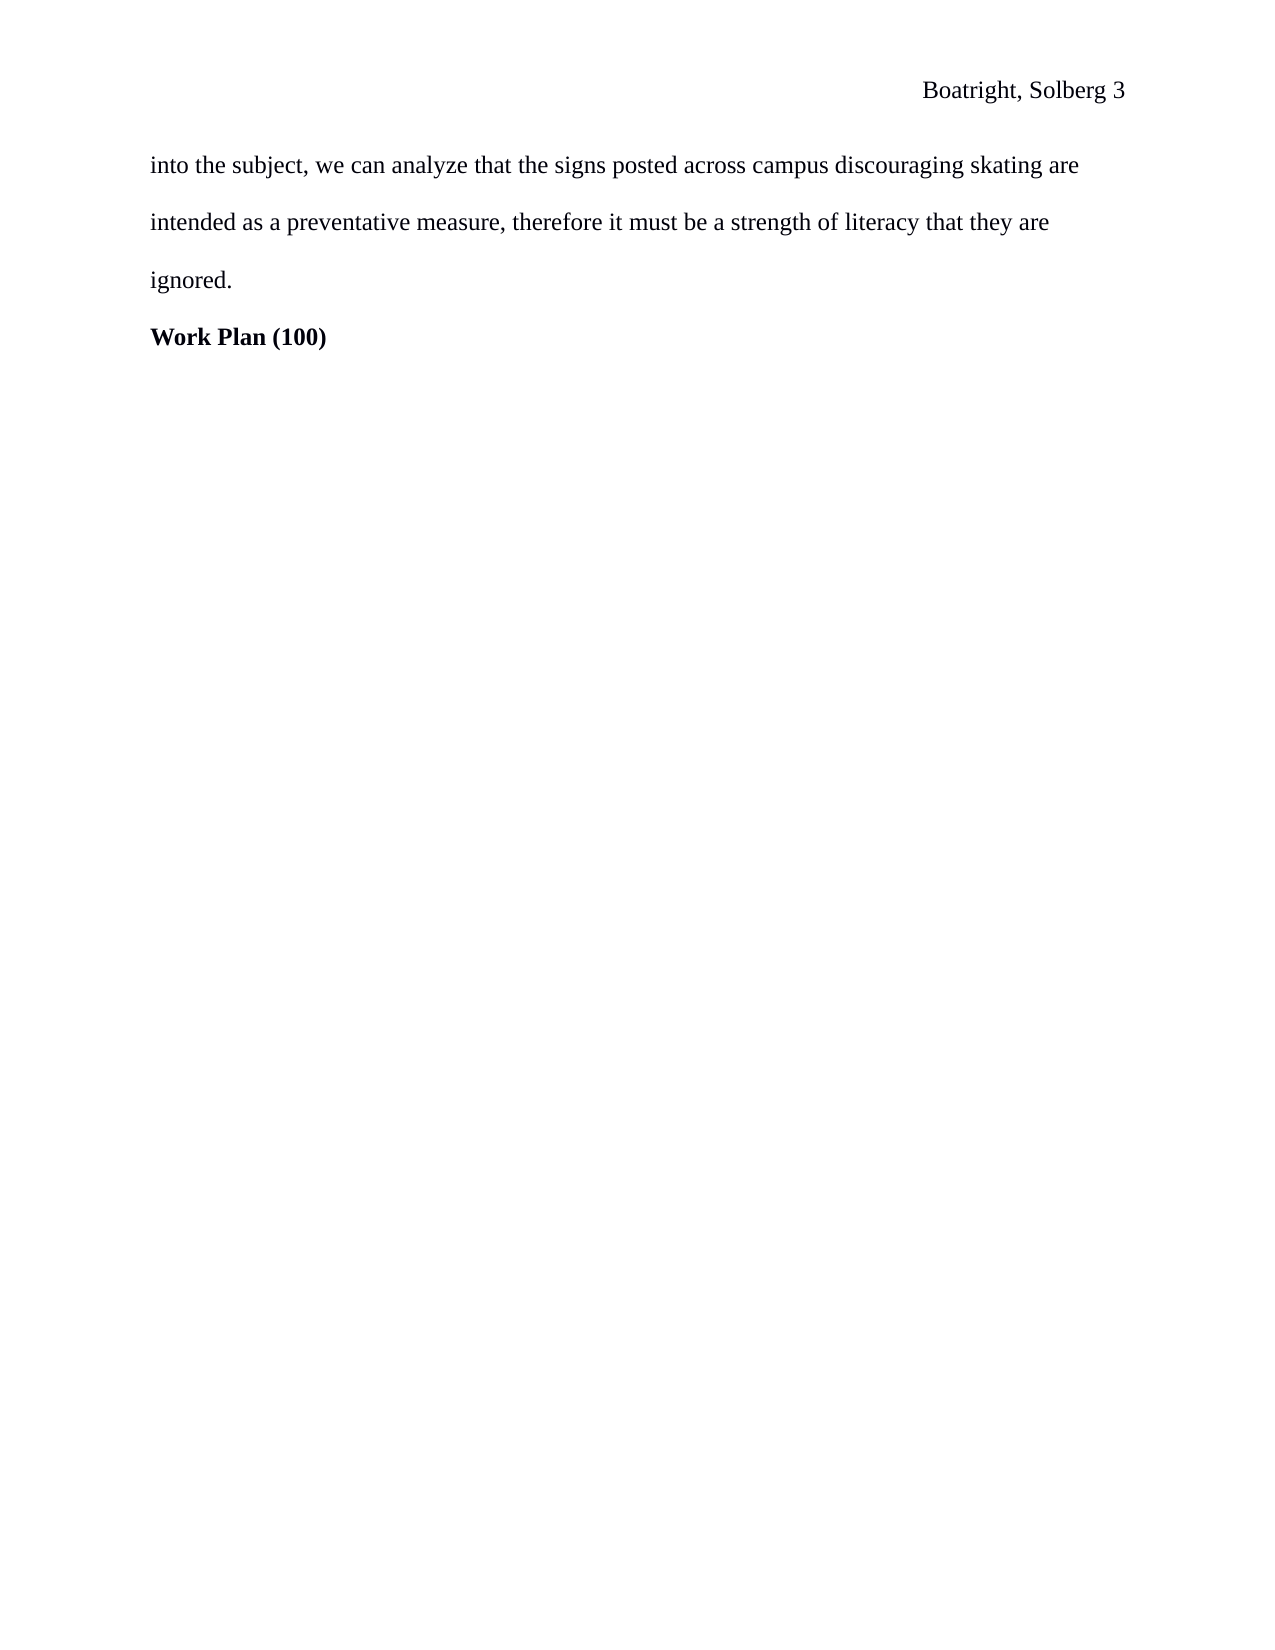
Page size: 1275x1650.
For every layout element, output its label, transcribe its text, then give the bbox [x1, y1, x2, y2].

text Work Plan (100) [150, 322, 1125, 351]
text into the subject, we can analyze that the signs posted across campus discouraging skating are intended as a preventative measure, therefore it must be a strength of literacy that they are ignored. [150, 150, 1125, 294]
